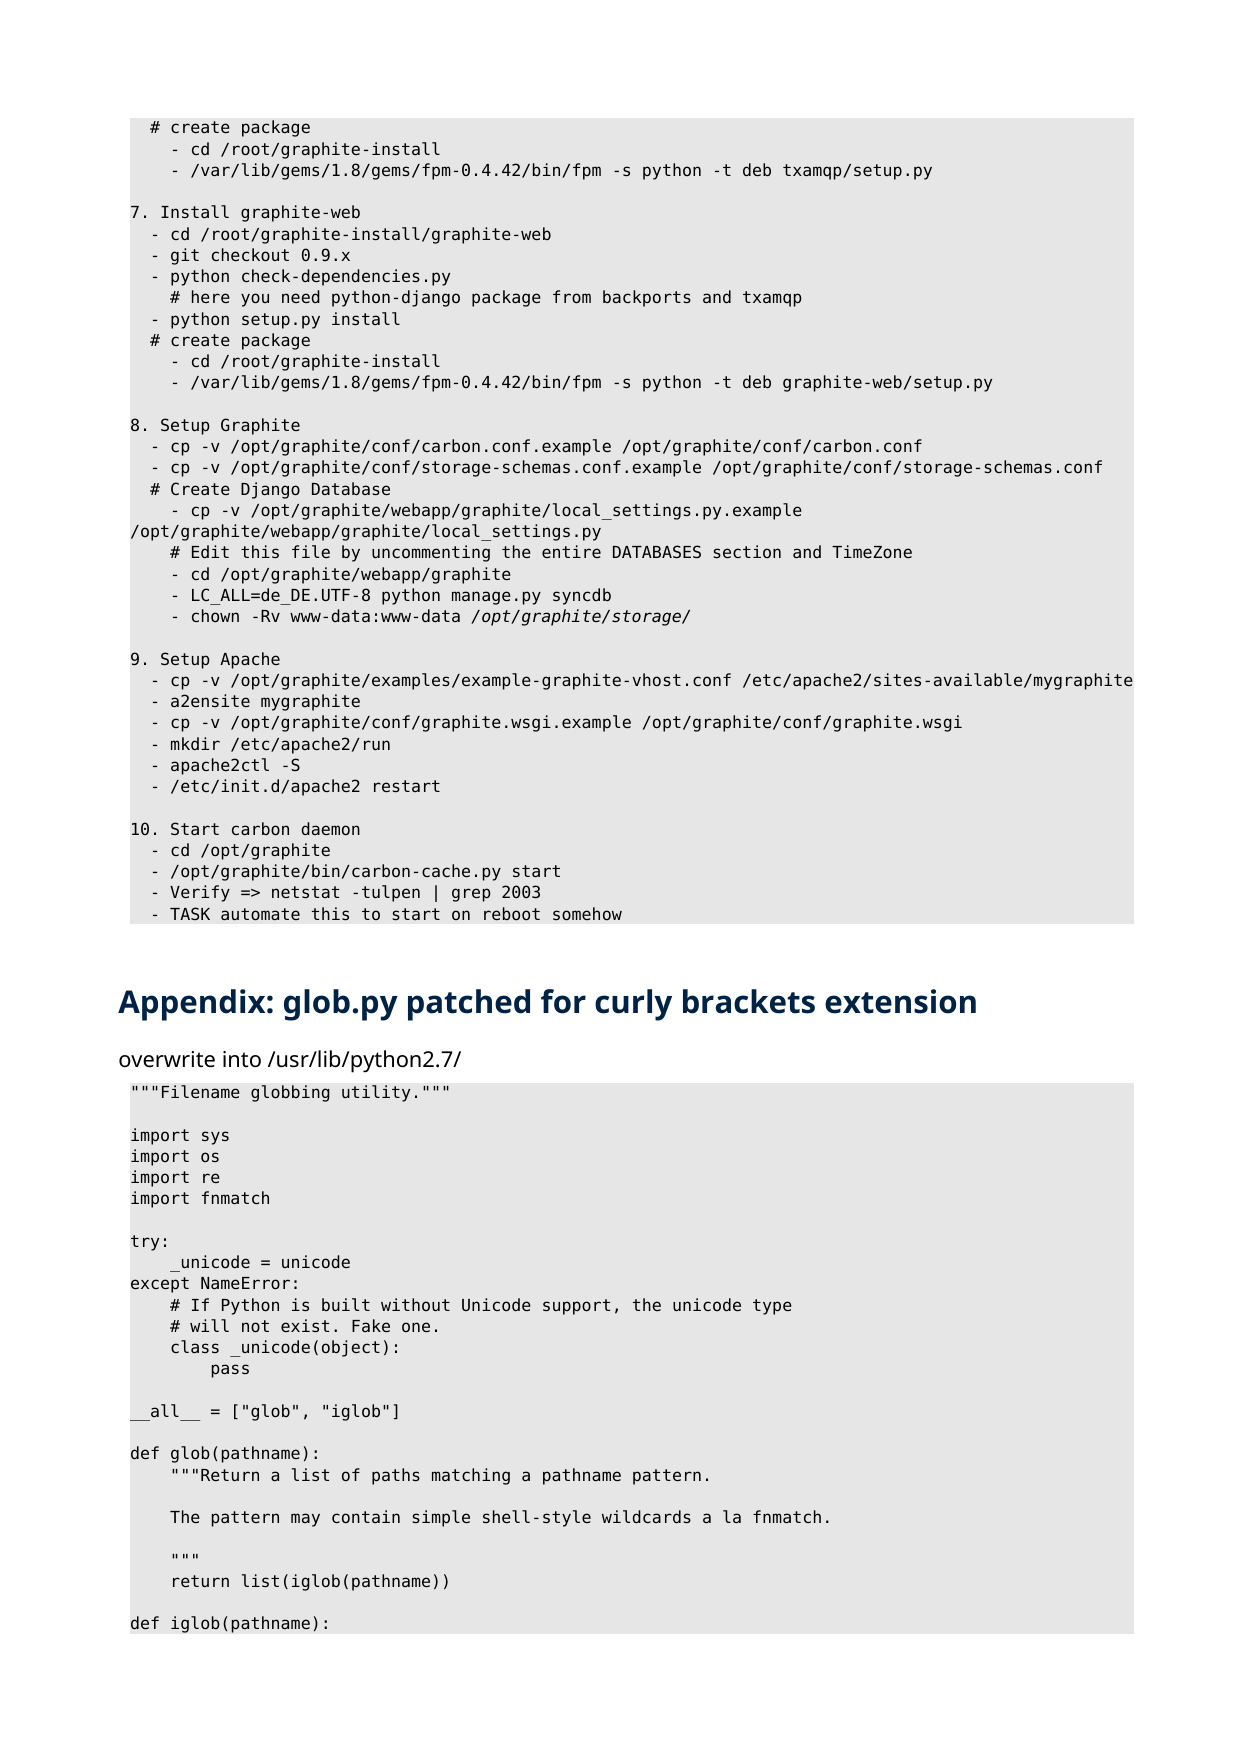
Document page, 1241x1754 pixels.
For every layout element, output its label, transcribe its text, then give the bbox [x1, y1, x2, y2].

text - cp -v /opt/graphite/conf/graphite.wsgi.example /opt/graphite/conf/graphite.wsgi [130, 713, 1134, 732]
text """Filename globbing utility.""" [130, 1083, 1134, 1102]
text def glob(pathname): [130, 1444, 1134, 1464]
text - a2ensite mygraphite [130, 692, 1134, 711]
text _unicode = unicode [130, 1253, 1134, 1272]
text - cp -v /opt/graphite/webapp/graphite/local_settings.py.example /opt/graphite/webapp/graphite/local_settings.py [130, 501, 1134, 541]
text The pattern may contain simple shell-style wildcards a la fnmatch. [130, 1508, 1134, 1527]
text # create package [130, 331, 1134, 350]
text - Verify => netstat -tulpen | grep 2003 [130, 883, 1134, 902]
text """Return a list of paths matching a pathname pattern. [130, 1466, 1134, 1485]
text 8. Setup Graphite [130, 416, 1134, 435]
text # will not exist. Fake one. [130, 1317, 1134, 1336]
text return list(iglob(pathname)) [130, 1572, 1134, 1591]
text - /opt/graphite/bin/carbon-cache.py start [130, 862, 1134, 881]
text - TASK automate this to start on reboot somehow [130, 904, 1134, 924]
text # If Python is built without Unicode support, the unicode type [130, 1296, 1134, 1315]
text - git checkout 0.9.x [130, 246, 1134, 265]
text import fnmatch [130, 1189, 1134, 1209]
text - LC_ALL=de_DE.UTF-8 python manage.py syncdb [130, 586, 1134, 605]
text - cd /opt/graphite/webapp/graphite [130, 564, 1134, 584]
text - cp -v /opt/graphite/conf/carbon.conf.example /opt/graphite/conf/carbon.conf [130, 437, 1134, 456]
text try: [130, 1232, 1134, 1251]
text import sys [130, 1126, 1134, 1145]
text 9. Setup Apache [130, 649, 1134, 669]
text - /etc/init.d/apache2 restart [130, 777, 1134, 796]
text 10. Start carbon daemon [130, 819, 1134, 839]
text - cp -v /opt/graphite/examples/example-graphite-vhost.conf /etc/apache2/sites-available/mygraphite [130, 671, 1134, 690]
text - cd /root/graphite-install/graphite-web [130, 224, 1134, 244]
text - /var/lib/gems/1.8/gems/fpm-0.4.42/bin/fpm -s python -t deb txamqp/setup.py [130, 161, 1134, 180]
text """ [130, 1551, 1134, 1570]
text pass [130, 1359, 1134, 1379]
text - cd /root/graphite-install [130, 139, 1134, 159]
text - chown -Rv www-data:www-data /opt/graphite/storage/ [130, 607, 1134, 626]
text - apache2ctl -S [130, 756, 1134, 775]
text 7. Install graphite-web [130, 203, 1134, 222]
text import re [130, 1168, 1134, 1187]
text import os [130, 1147, 1134, 1166]
text - /var/lib/gems/1.8/gems/fpm-0.4.42/bin/fpm -s python -t deb graphite-web/setup.py [130, 373, 1134, 392]
subtitle Appendix: glob.py patched for curly brackets extension [118, 980, 1134, 1022]
text - python check-dependencies.py [130, 267, 1134, 286]
text overwrite into /usr/lib/python2.7/ [118, 1044, 1134, 1074]
text def iglob(pathname): [130, 1614, 1134, 1634]
text __all__ = ["glob", "iglob"] [130, 1402, 1134, 1421]
text - python setup.py install [130, 309, 1134, 329]
text - mkdir /etc/apache2/run [130, 734, 1134, 754]
text # Edit this file by uncommenting the entire DATABASES section and TimeZone [130, 543, 1134, 562]
text except NameError: [130, 1274, 1134, 1294]
text - cd /root/graphite-install [130, 352, 1134, 371]
text # here you need python-django package from backports and txamqp [130, 288, 1134, 307]
text # create package [130, 118, 1134, 137]
text - cp -v /opt/graphite/conf/storage-schemas.conf.example /opt/graphite/conf/storage-schemas.conf [130, 458, 1134, 477]
text - cd /opt/graphite [130, 841, 1134, 860]
text class _unicode(object): [130, 1338, 1134, 1357]
text # Create Django Database [130, 479, 1134, 499]
